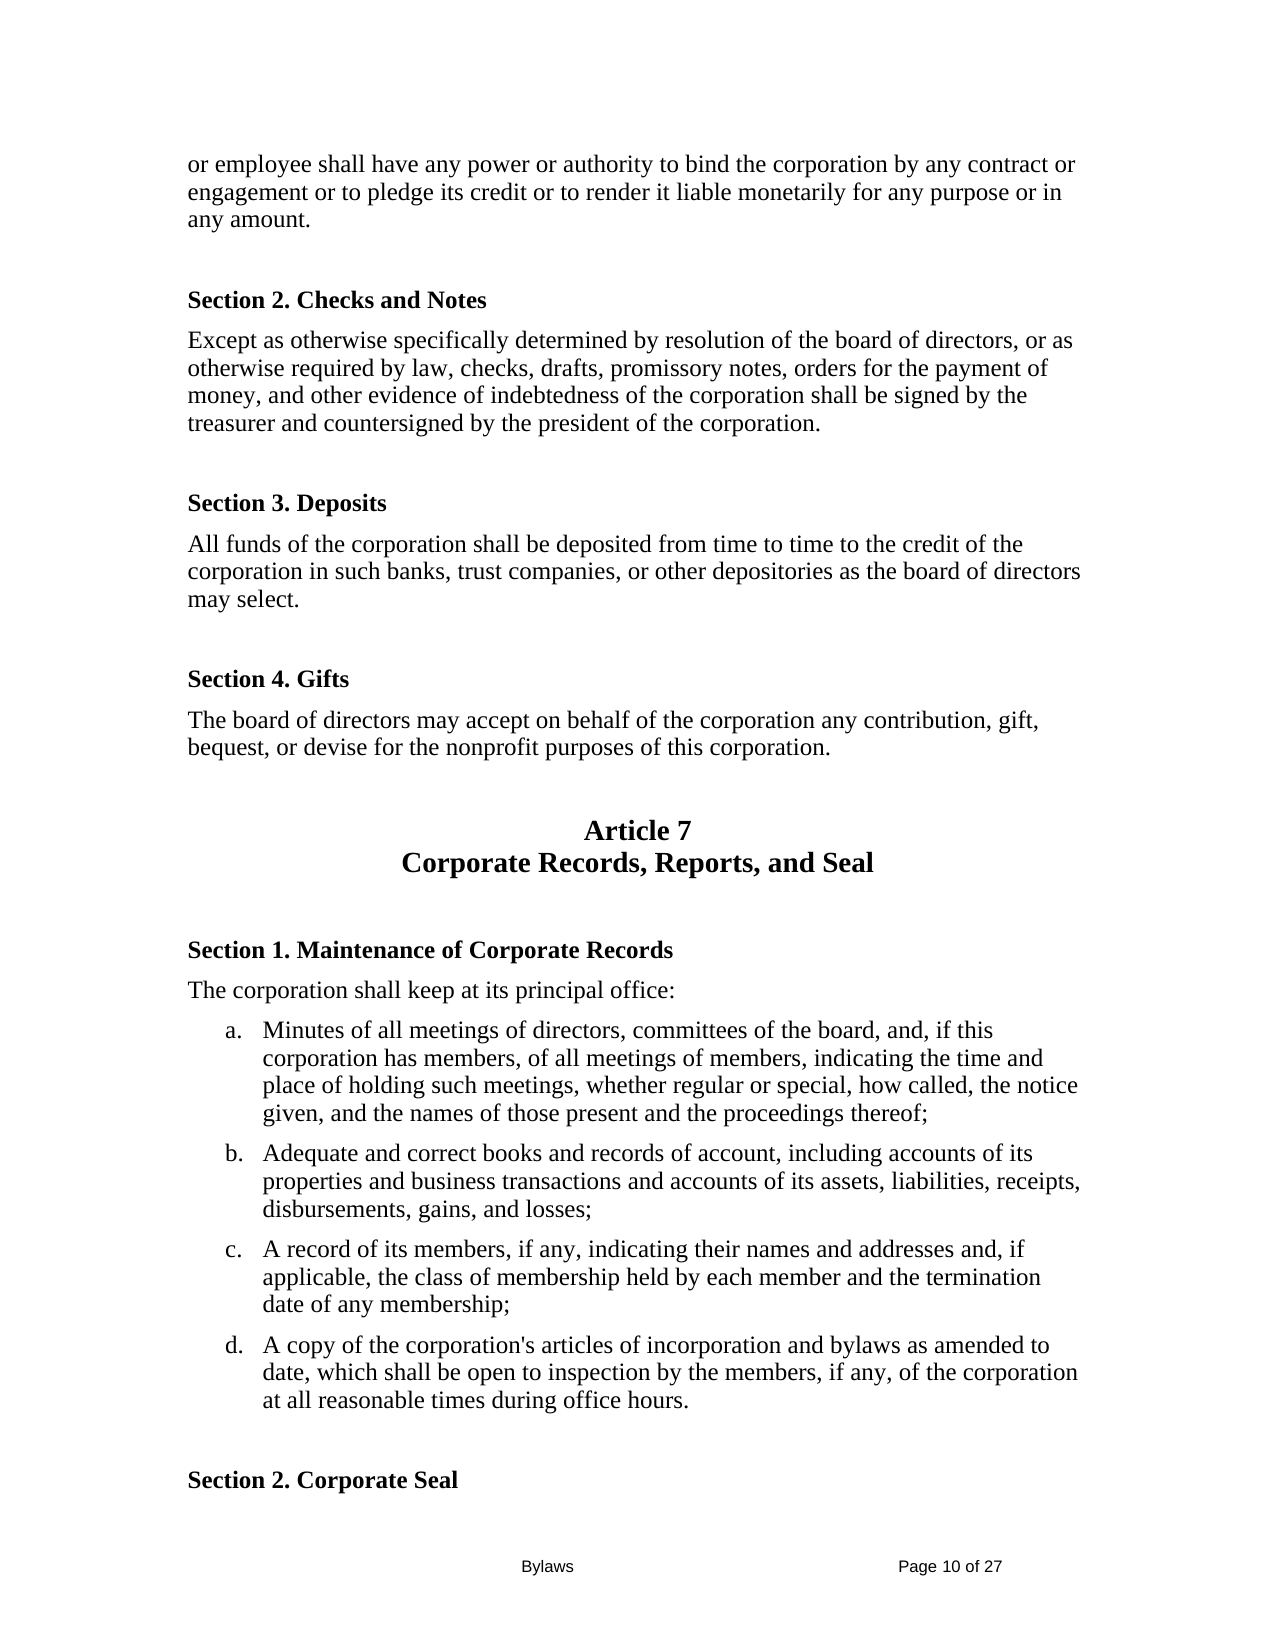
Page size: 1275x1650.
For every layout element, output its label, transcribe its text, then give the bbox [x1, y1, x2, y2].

text The board of directors may accept on behalf of the corporation any contribution, gift, bequest, or devise for the nonprofit purposes of this corporation. [187, 706, 1087, 761]
text b. Adequate and correct books and records of account, including accounts of its properties and business transactions and accounts of its assets, liabilities, receipts, disbursements, gains, and losses; [225, 1139, 1087, 1223]
text c. A record of its members, if any, indicating their names and addresses and, if applicable, the class of membership held by each member and the termination date of any membership; [225, 1235, 1087, 1318]
text a. Minutes of all meetings of directors, committees of the board, and, if this corporation has members, of all meetings of members, indicating the time and place of holding such meetings, whether regular or special, how called, the notice given, and the names of those present and the proceedings thereof; [225, 1016, 1087, 1127]
text Except as otherwise specifically determined by resolution of the board of directors, or as otherwise required by law, checks, drafts, promissory notes, orders for the payment of money, and other evidence of indebtedness of the corporation shall be signed by the treasurer and countersigned by the president of the corporation. [187, 326, 1087, 437]
text Section 4. Gifts [187, 666, 1087, 693]
text Article 7 Corporate Records, Reports, and Seal [187, 814, 1087, 878]
text d. A copy of the corporation's articles of incorporation and bylaws as amended to date, which shall be open to inspection by the members, if any, of the corporation at all reasonable times during office hours. [225, 1331, 1087, 1414]
text or employee shall have any power or authority to bind the corporation by any contract or engagement or to pledge its credit or to render it liable monetarily for any purpose or in any amount. [187, 150, 1087, 233]
text Section 3. Deposits [187, 489, 1087, 517]
text Section 1. Maintenance of Corporate Records [187, 936, 1087, 963]
text Section 2. Checks and Notes [187, 286, 1087, 313]
text All funds of the corporation shall be deposited from time to time to the credit of the corporation in such banks, trust companies, or other depositories as the board of directors may select. [187, 530, 1087, 613]
text The corporation shall keep at its principal office: [187, 976, 1087, 1004]
text Section 2. Corporate Seal [187, 1467, 1087, 1494]
